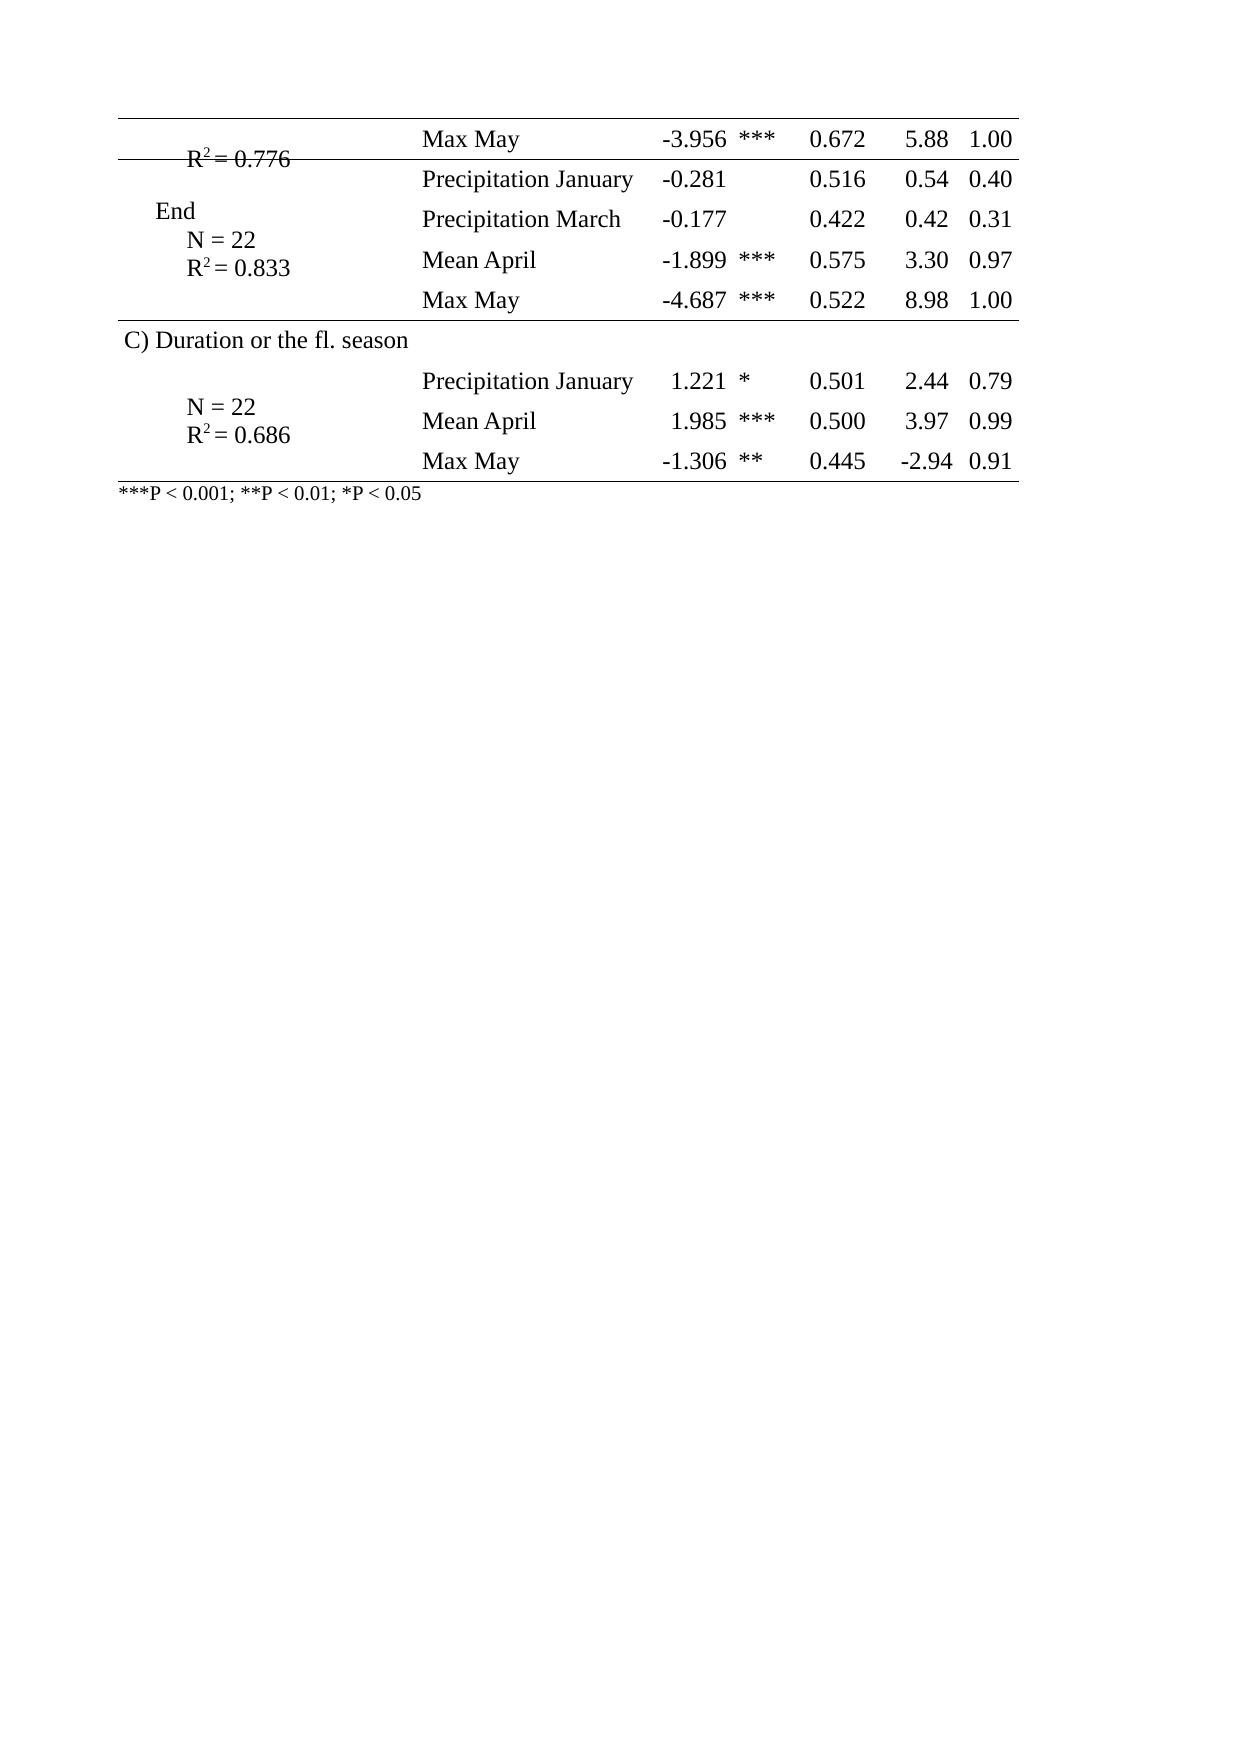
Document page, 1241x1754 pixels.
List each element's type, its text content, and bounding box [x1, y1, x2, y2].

table_cell 1.221 [654, 360, 732, 400]
table_cell 0.522 [784, 279, 892, 320]
table_cell [732, 199, 783, 239]
table_cell Mean N = 22 R2 = 0.776 [118, 119, 416, 158]
table_cell [784, 321, 892, 360]
table_cell [892, 321, 961, 360]
table_cell 0.575 [784, 239, 892, 279]
table_cell Mean April [416, 239, 654, 279]
table_cell 0.40 [961, 160, 1019, 199]
table_cell 0.672 [784, 119, 892, 158]
table_cell -3.956 [654, 119, 732, 158]
table_cell -1.306 [654, 441, 732, 481]
table_cell 1.985 [654, 400, 732, 441]
table_cell 2.44 [892, 360, 961, 400]
table_cell Precipitation January [416, 360, 654, 400]
table_cell *** [732, 279, 783, 320]
table_cell 0.445 [784, 441, 892, 481]
table_cell 0.54 [892, 160, 961, 199]
table_cell -1.899 [654, 239, 732, 279]
table_cell -2.94 [892, 441, 961, 481]
table_cell [654, 321, 732, 360]
table_cell [416, 321, 654, 360]
table_cell 0.97 [961, 239, 1019, 279]
table_cell *** [732, 119, 783, 158]
table_cell Max May [416, 279, 654, 320]
table_cell [732, 321, 783, 360]
table_cell 8.98 [892, 279, 961, 320]
table_cell Max May [416, 441, 654, 481]
table_cell Max May [416, 119, 654, 158]
table_cell 0.516 [784, 160, 892, 199]
table_cell -0.281 [654, 160, 732, 199]
table_cell 0.501 [784, 360, 892, 400]
table_cell [732, 160, 783, 199]
table_cell 5.88 [892, 119, 961, 158]
table_cell 3.30 [892, 239, 961, 279]
table_cell C) Duration or the fl. season [118, 321, 416, 360]
table_cell ** [732, 441, 783, 481]
table_cell Precipitation January [416, 160, 654, 199]
table_cell 0.79 [961, 360, 1019, 400]
table_cell 0.31 [961, 199, 1019, 239]
table_cell 1.00 [961, 279, 1019, 320]
table_cell 0.500 [784, 400, 892, 441]
table_cell 0.99 [961, 400, 1019, 441]
table_cell *** [732, 239, 783, 279]
table_cell 0.91 [961, 441, 1019, 481]
table_cell *** [732, 400, 783, 441]
table_cell Precipitation March [416, 199, 654, 239]
text ***P < 0.001; **P < 0.01; *P < 0.05 [118, 481, 1122, 505]
table_cell -4.687 [654, 279, 732, 320]
table_cell 3.97 [892, 400, 961, 441]
table_cell -0.177 [654, 199, 732, 239]
table_cell * [732, 360, 783, 400]
table_cell 0.42 [892, 199, 961, 239]
table_cell End N = 22 R2 = 0.833 [118, 160, 416, 320]
table_cell Mean April [416, 400, 654, 441]
table_cell [961, 321, 1019, 360]
table_cell 1.00 [961, 119, 1019, 158]
table_cell 0.422 [784, 199, 892, 239]
table_cell N = 22 R2 = 0.686 [118, 360, 416, 481]
